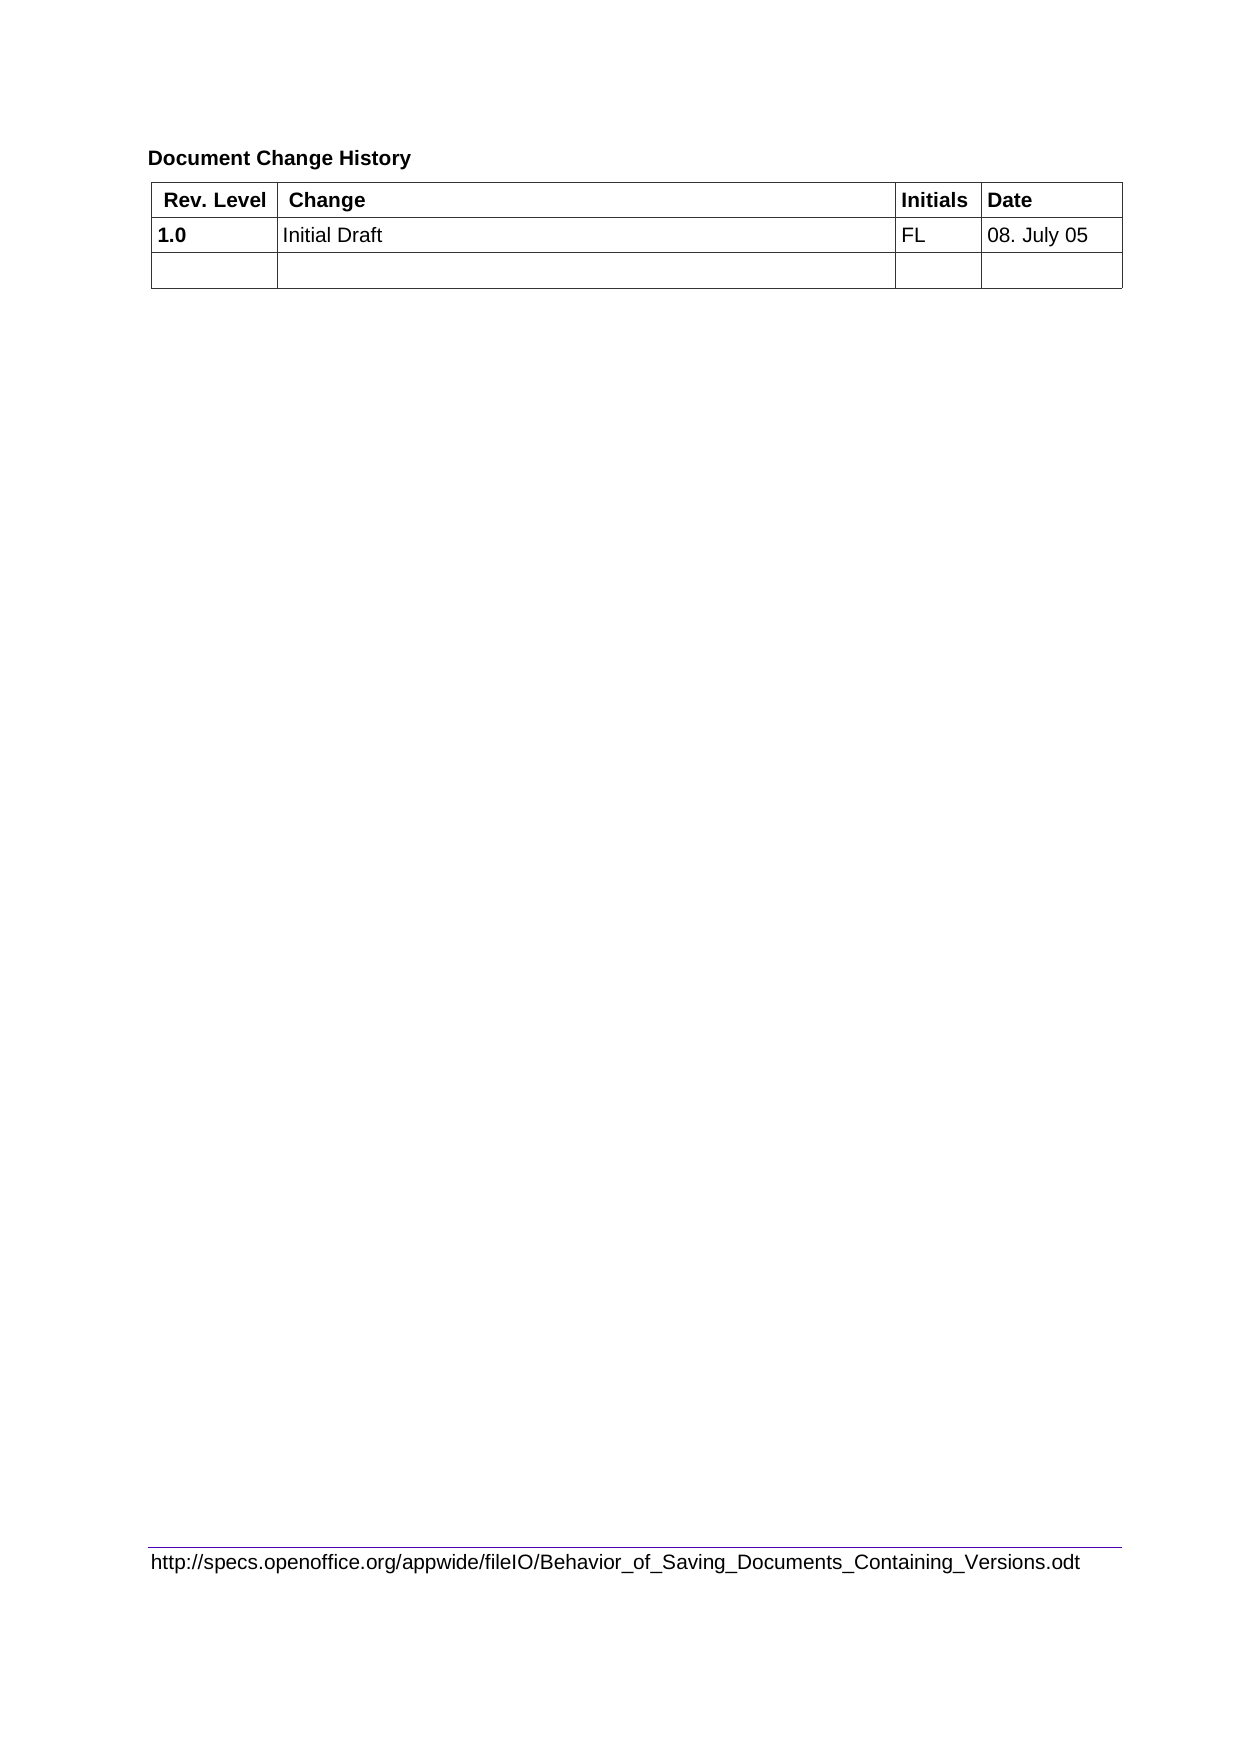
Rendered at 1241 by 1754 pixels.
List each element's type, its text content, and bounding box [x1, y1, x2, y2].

table_cell FL [896, 218, 981, 252]
table_header Date [982, 183, 1122, 217]
table_cell [278, 253, 895, 288]
table_header Rev. Level [152, 183, 277, 217]
table_cell [152, 253, 277, 288]
table_cell 08. July 05 [982, 218, 1122, 252]
table_header Change [278, 183, 895, 217]
table_cell [982, 253, 1122, 288]
text Document Change History [148, 146, 1122, 170]
table_cell [896, 253, 981, 288]
table_cell 1.0 [152, 218, 277, 252]
table_cell Initial Draft [278, 218, 895, 252]
table_header Initials [896, 183, 981, 217]
